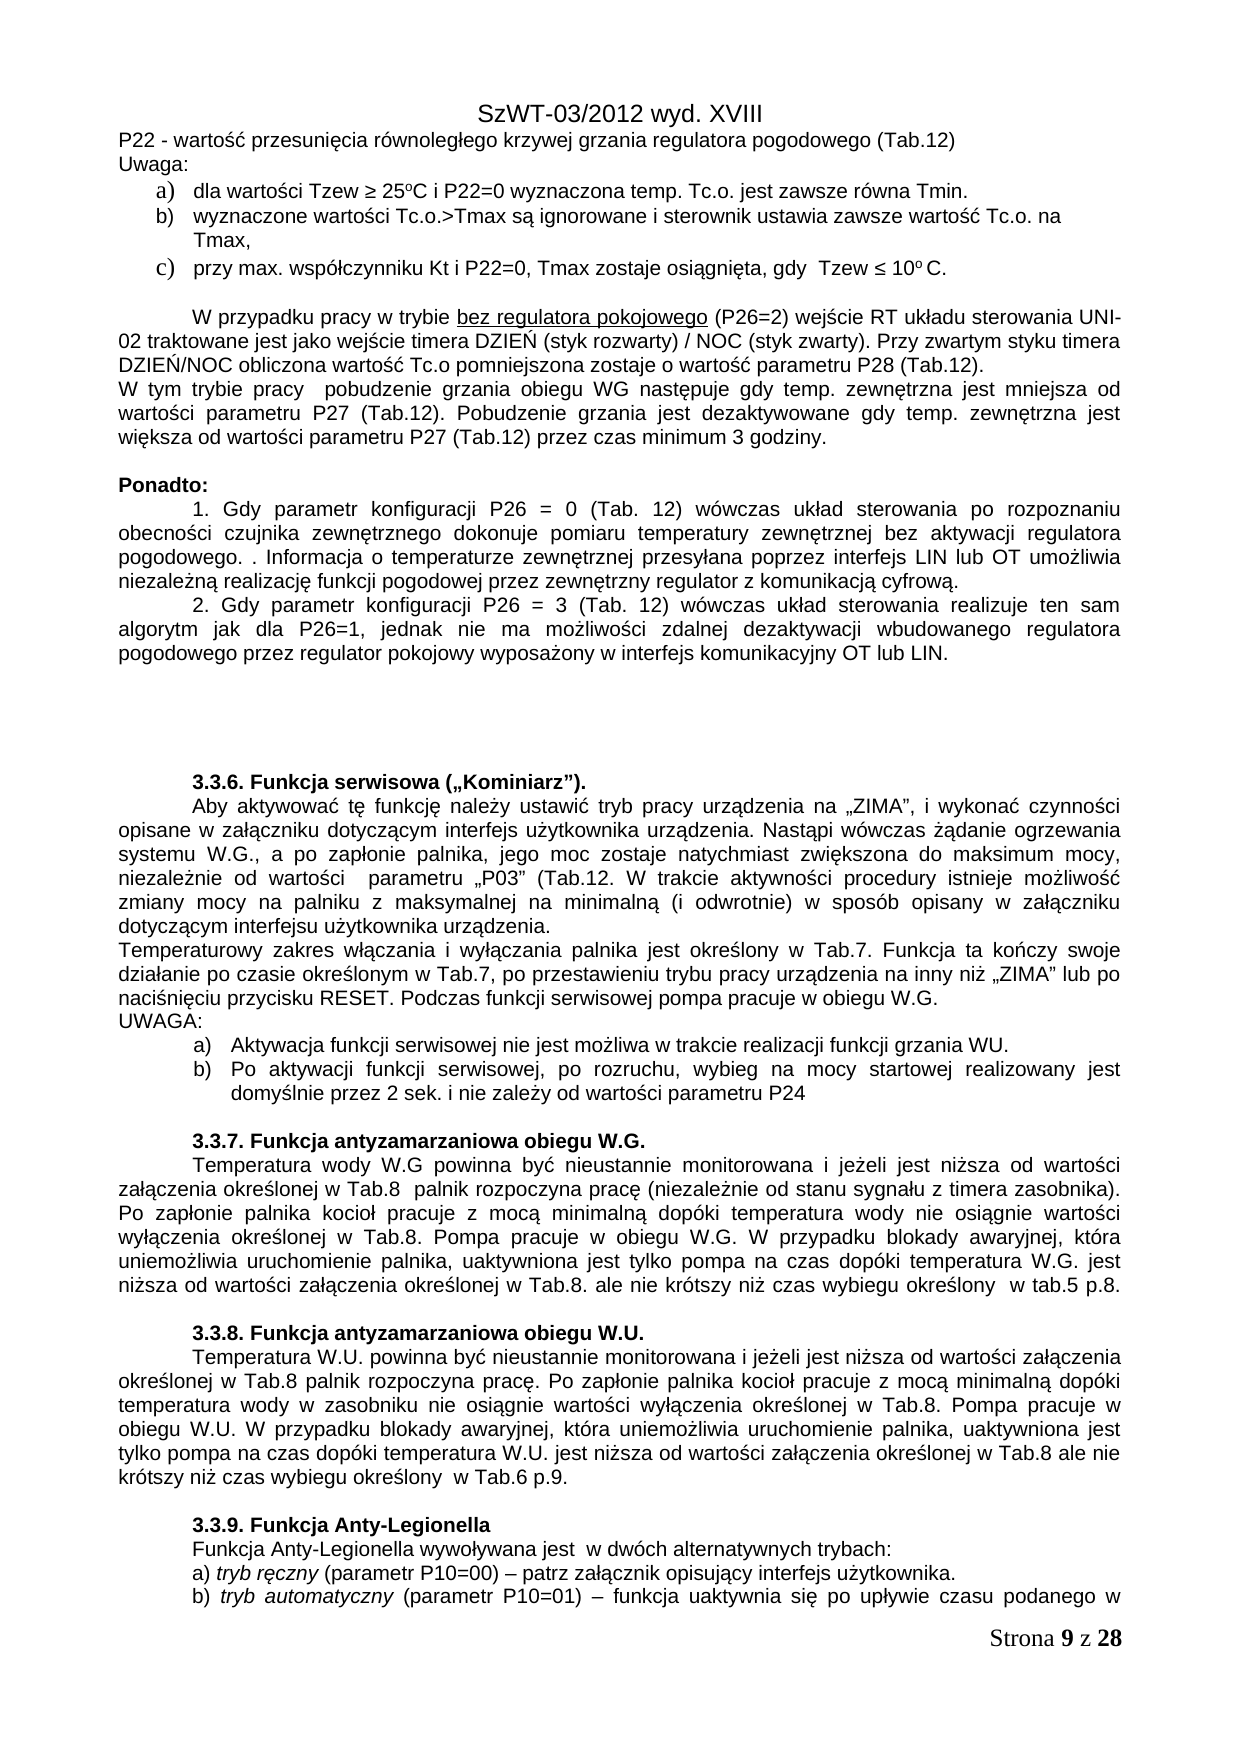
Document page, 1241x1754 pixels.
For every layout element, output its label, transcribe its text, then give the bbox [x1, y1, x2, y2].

text W tym trybie pracy pobudzenie grzania obiegu WG następuje gdy temp. zewnętrzna jest mniejsza od wartości parametru P27 (Tab.12). Pobudzenie grzania jest dezaktywowane gdy temp. zewnętrzna jest większa od wartości parametru P27 (Tab.12) przez czas minimum 3 godziny. [118, 377, 1122, 449]
text Uwaga: [118, 151, 1122, 175]
text Funkcja Anty-Legionella wywoływana jest w dwóch alternatywnych trybach: [118, 1536, 1122, 1560]
text 1. Gdy parametr konfiguracji P26 = 0 (Tab. 12) wówczas układ sterowania po rozpoznaniu obecności czujnika zewnętrznego dokonuje pomiaru temperatury zewnętrznej bez aktywacji regulatora pogodowego. . Informacja o temperaturze zewnętrznej przesyłana poprzez interfejs LIN lub OT umożliwia niezależną realizację funkcji pogodowej przez zewnętrzny regulator z komunikacją cyfrową. [118, 497, 1122, 592]
text Temperatura wody W.G powinna być nieustannie monitorowana i jeżeli jest niższa od wartości załączenia określonej w Tab.8 palnik rozpoczyna pracę (niezależnie od stanu sygnału z timera zasobnika). Po zapłonie palnika kocioł pracuje z mocą minimalną dopóki temperatura wody nie osiągnie wartości wyłączenia określonej w Tab.8. Pompa pracuje w obiegu W.G. W przypadku blokady awaryjnej, która uniemożliwia uruchomienie palnika, uaktywniona jest tylko pompa na czas dopóki temperatura W.G. jest niższa od wartości załączenia określonej w Tab.8. ale nie krótszy niż czas wybiegu określony w tab.5 p.8. [118, 1153, 1122, 1321]
text W przypadku pracy w trybie bez regulatora pokojowego (P26=2) wejście RT układu sterowania UNI-02 traktowane jest jako wejście timera DZIEŃ (styk rozwarty) / NOC (styk zwarty). Przy zwartym styku timera DZIEŃ/NOC obliczona wartość Tc.o pomniejszona zostaje o wartość parametru P28 (Tab.12). [118, 305, 1122, 377]
text a) tryb ręczny (parametr P10=00) – patrz załącznik opisujący interfejs użytkownika. [118, 1560, 1122, 1584]
list wyznaczone wartości Tc.o.>Tmax są ignorowane i sterownik ustawia zawsze wartość Tc.o. na Tmax, [156, 204, 1122, 252]
text Temperatura W.U. powinna być nieustannie monitorowana i jeżeli jest niższa od wartości załączenia określonej w Tab.8 palnik rozpoczyna pracę. Po zapłonie palnika kocioł pracuje z mocą minimalną dopóki temperatura wody w zasobniku nie osiągnie wartości wyłączenia określonej w Tab.8. Pompa pracuje w obiegu W.U. W przypadku blokady awaryjnej, która uniemożliwia uruchomienie palnika, uaktywniona jest tylko pompa na czas dopóki temperatura W.U. jest niższa od wartości załączenia określonej w Tab.8 ale nie krótszy niż czas wybiegu określony w Tab.6 p.9. [118, 1345, 1122, 1488]
text Ponadto: [118, 473, 1122, 497]
list Aktywacja funkcji serwisowej nie jest możliwa w trakcie realizacji funkcji grzania WU. [193, 1033, 1122, 1057]
text P22 - wartość przesunięcia równoległego krzywej grzania regulatora pogodowego (Tab.12) [118, 127, 1122, 151]
subtitle 3.3.6. Funkcja serwisowa („Kominiarz”). [192, 770, 1122, 794]
text b) tryb automatyczny (parametr P10=01) – funkcja uaktywnia się po upływie czasu podanego w [118, 1584, 1122, 1608]
text Aby aktywować tę funkcję należy ustawić tryb pracy urządzenia na „ZIMA”, i wykonać czynności opisane w załączniku dotyczącym interfejs użytkownika urządzenia. Nastąpi wówczas żądanie ogrzewania systemu W.G., a po zapłonie palnika, jego moc zostaje natychmiast zwiększona do maksimum mocy, niezależnie od wartości parametru „P03” (Tab.12. W trakcie aktywności procedury istnieje możliwość zmiany mocy na palniku z maksymalnej na minimalną (i odwrotnie) w sposób opisany w załączniku dotyczącym interfejsu użytkownika urządzenia. [118, 794, 1122, 937]
text Temperaturowy zakres włączania i wyłączania palnika jest określony w Tab.7. Funkcja ta kończy swoje działanie po czasie określonym w Tab.7, po przestawieniu trybu pracy urządzenia na inny niż „ZIMA” lub po naciśnięciu przycisku RESET. Podczas funkcji serwisowej pompa pracuje w obiegu W.G. [118, 937, 1122, 1009]
subtitle 3.3.7. Funkcja antyzamarzaniowa obiegu W.G. [192, 1129, 1122, 1153]
list Po aktywacji funkcji serwisowej, po rozruchu, wybieg na mocy startowej realizowany jest domyślnie przez 2 sek. i nie zależy od wartości parametru P24 [193, 1057, 1122, 1105]
subtitle 3.3.8. Funkcja antyzamarzaniowa obiegu W.U. [192, 1321, 1122, 1345]
text 2. Gdy parametr konfiguracji P26 = 3 (Tab. 12) wówczas układ sterowania realizuje ten sam algorytm jak dla P26=1, jednak nie ma możliwości zdalnej dezaktywacji wbudowanego regulatora pogodowego przez regulator pokojowy wyposażony w interfejs komunikacyjny OT lub LIN. [118, 592, 1122, 664]
list przy max. współczynniku Kt i P22=0, Tmax zostaje osiągnięta, gdy Tzew ≤ 10o C. [156, 252, 1122, 281]
text UWAGA: [118, 1009, 1122, 1033]
list dla wartości Tzew ≥ 25oC i P22=0 wyznaczona temp. Tc.o. jest zawsze równa Tmin. [156, 175, 1122, 204]
subtitle 3.3.9. Funkcja Anty-Legionella [192, 1512, 1122, 1536]
